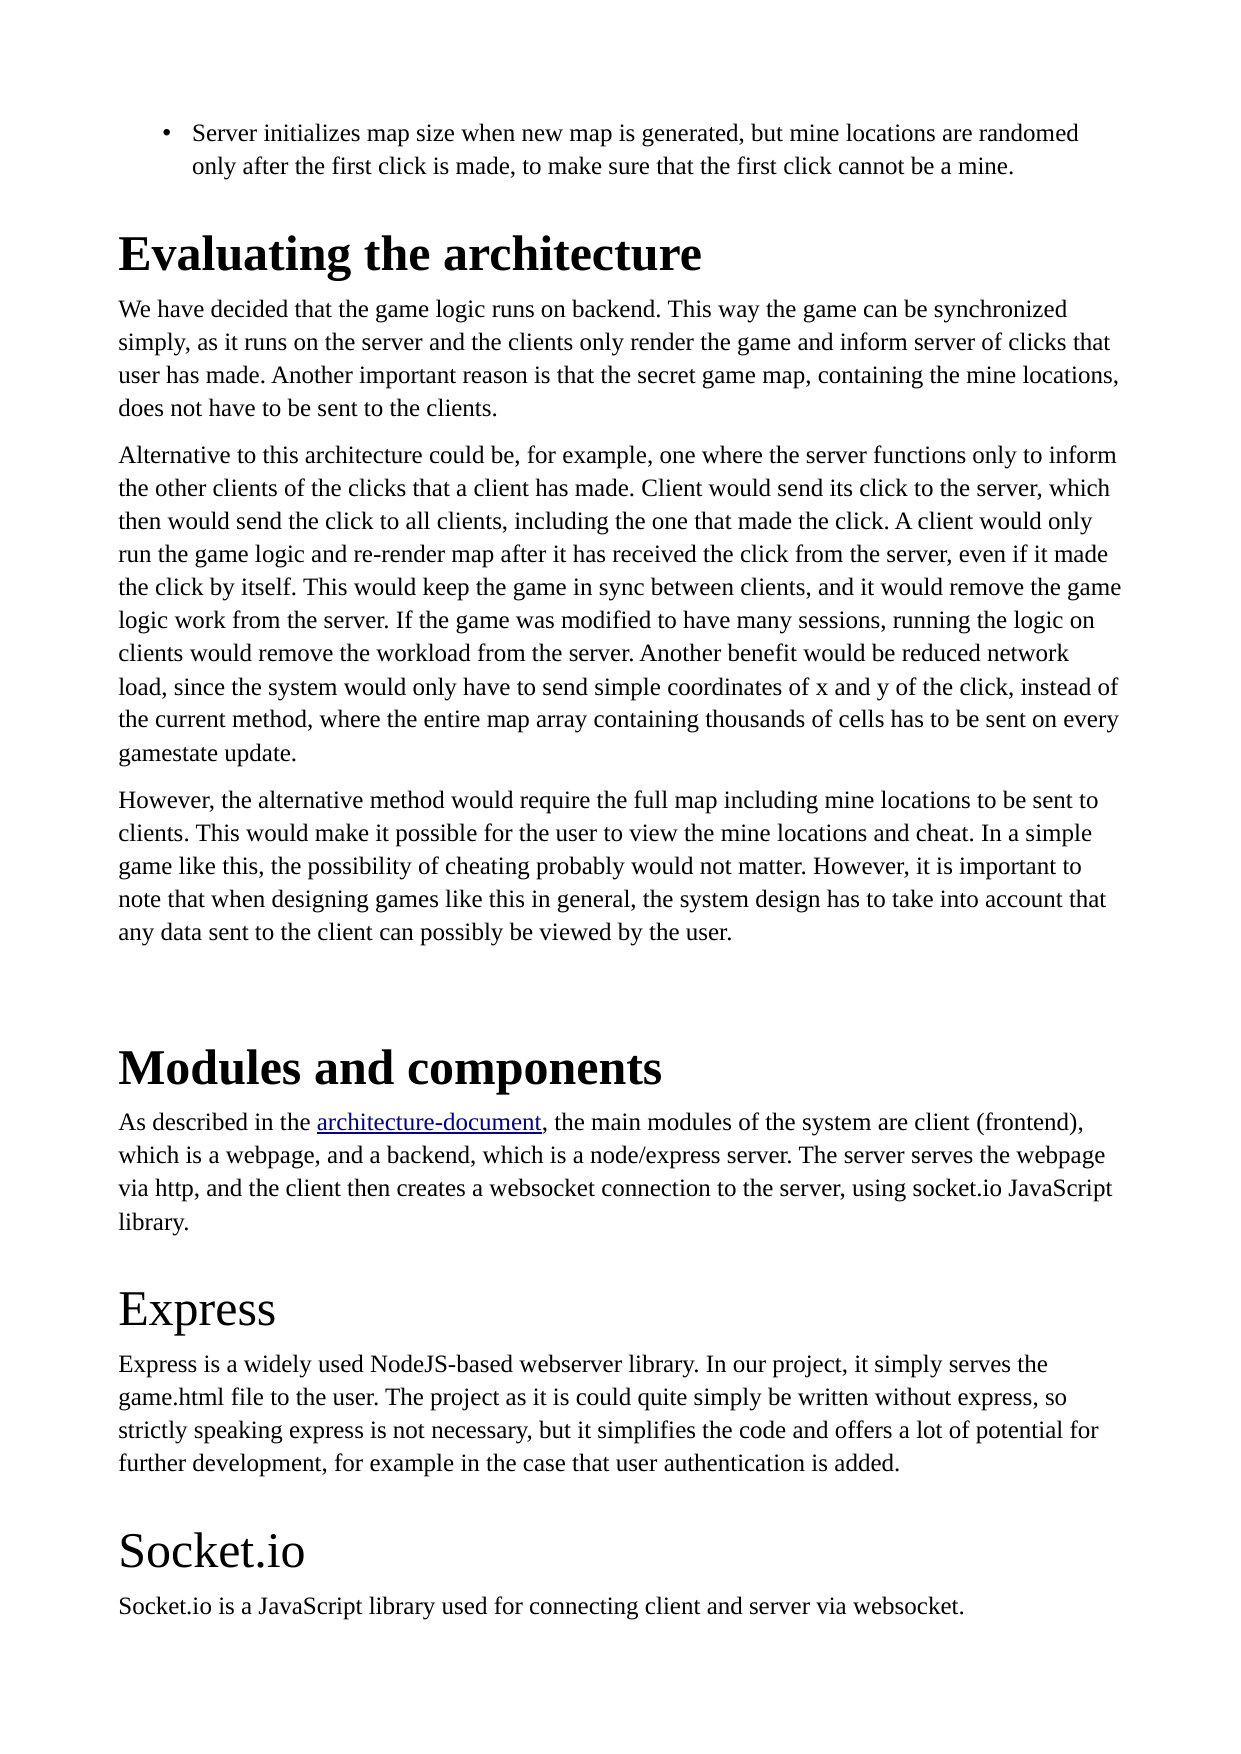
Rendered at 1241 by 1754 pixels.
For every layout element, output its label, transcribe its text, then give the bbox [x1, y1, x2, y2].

text Socket.io is a JavaScript library used for connecting client and server via websocket. [118, 1591, 1122, 1619]
text However, the alternative method would require the full map including mine locations to be sent to clients. This would make it possible for the user to view the mine locations and cheat. In a simple game like this, the possibility of cheating probably would not matter. However, it is important to note that when designing games like this in general, the system design has to take into account that any data sent to the client can possibly be viewed by the user. [118, 785, 1122, 946]
subtitle Socket.io [118, 1521, 1122, 1578]
subtitle Express [118, 1279, 1122, 1337]
subtitle Modules and components [118, 1037, 1122, 1095]
text Alternative to this architecture could be, for example, one where the server functions only to inform the other clients of the clicks that a client has made. Client would send its click to the server, which then would send the click to all clients, including the one that made the click. A client would only run the game logic and re-render map after it has received the click from the server, even if it made the click by itself. This would keep the game in sync between clients, and it would remove the game logic work from the server. If the game was modified to have many sessions, running the logic on clients would remove the workload from the server. Another benefit would be reduced network load, since the system would only have to send simple coordinates of x and y of the click, instead of the current method, where the entire map array containing thousands of cells has to be sent on every gamestate update. [118, 440, 1122, 766]
list Server initializes map size when new map is generated, but mine locations are randomed only after the first click is made, to make sure that the first click cannot be a mine. [162, 118, 1122, 180]
subtitle Evaluating the architecture [118, 224, 1122, 281]
text As described in the architecture-document, the main modules of the system are client (frontend), which is a webpage, and a backend, which is a node/express server. The server serves the webpage via http, and the client then creates a websocket connection to the server, using socket.io JavaScript library. [118, 1107, 1122, 1235]
text Express is a widely used NodeJS-based webserver library. In our project, it simply serves the game.html file to the user. The project as it is could quite simply be written without express, so strictly speaking express is not necessary, but it simplifies the code and offers a lot of potential for further development, for example in the case that user authentication is added. [118, 1349, 1122, 1477]
text We have decided that the game logic runs on backend. This way the game can be synchronized simply, as it runs on the server and the clients only render the game and inform server of clicks that user has made. Another important reason is that the secret game map, containing the mine locations, does not have to be sent to the clients. [118, 294, 1122, 422]
